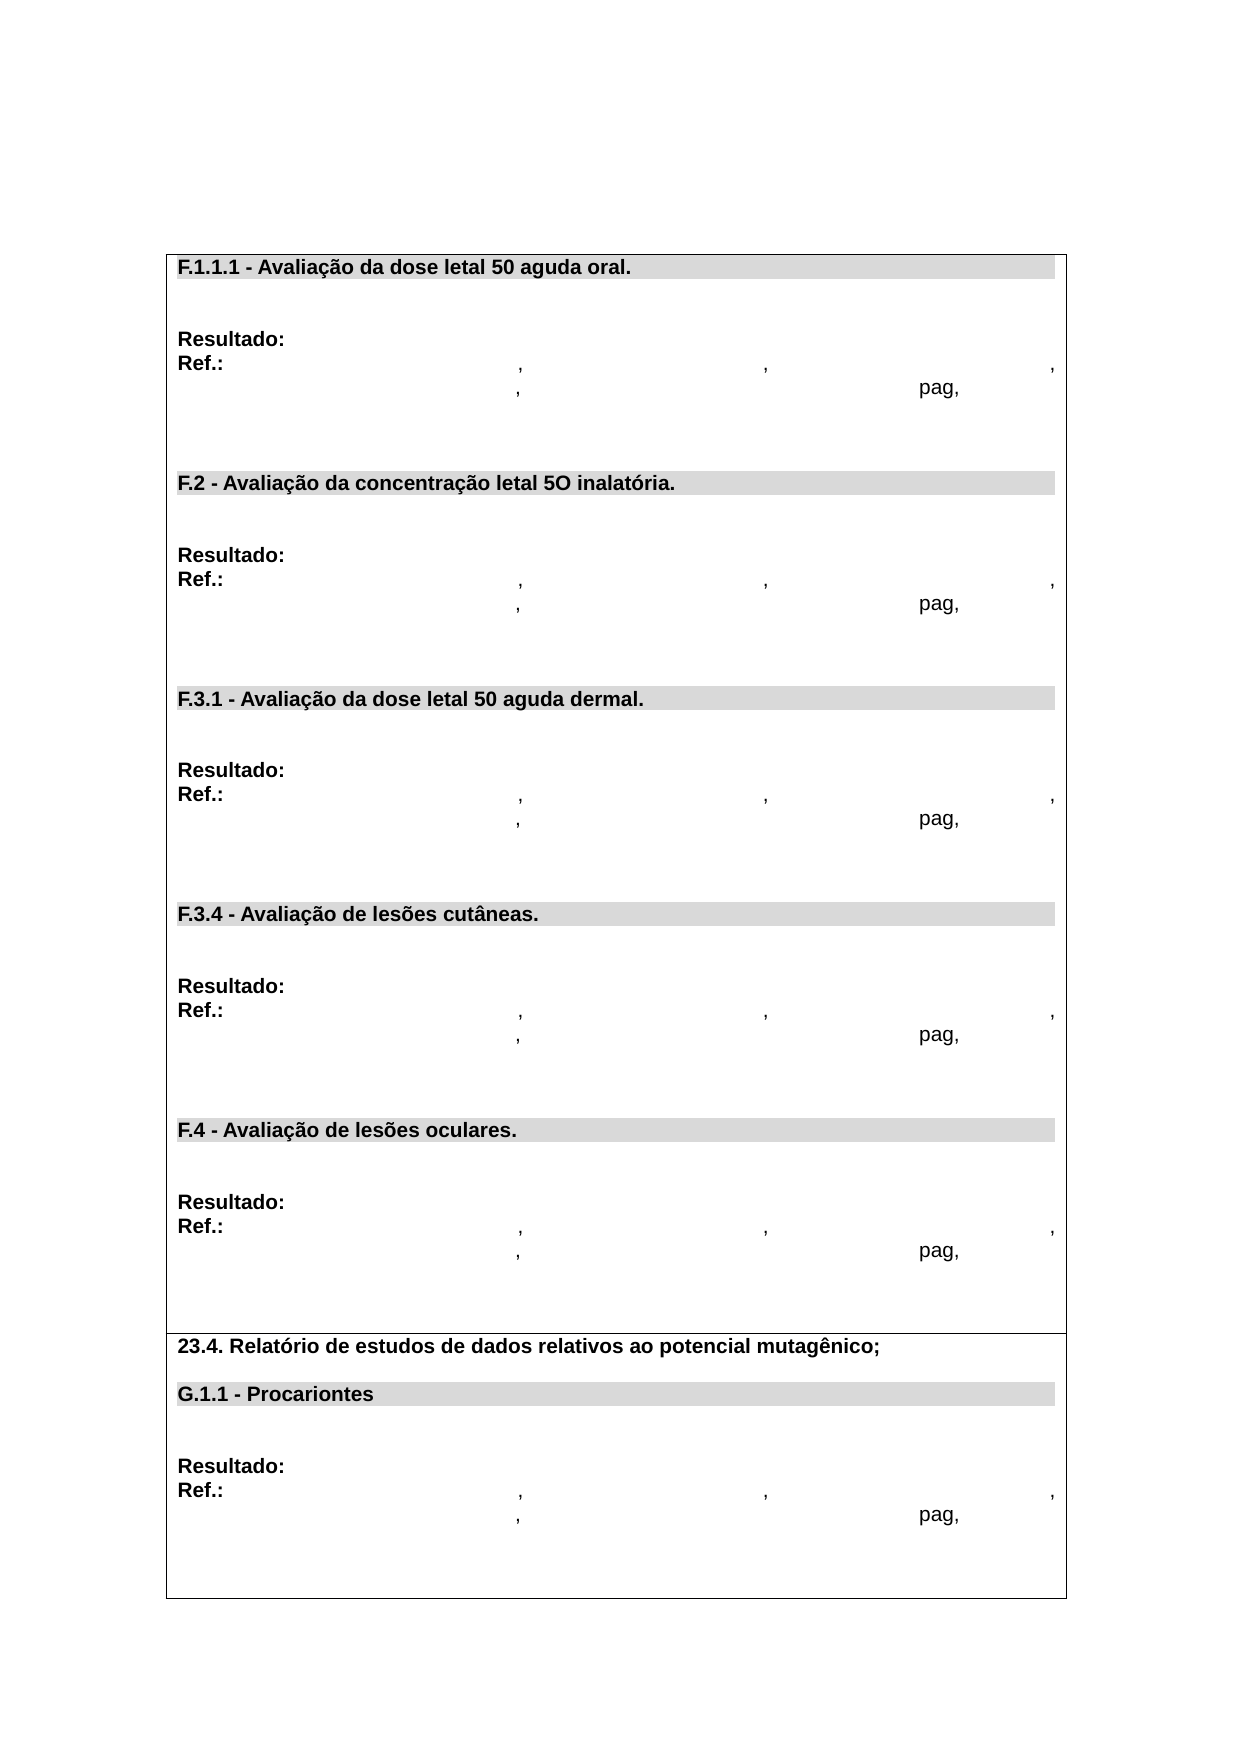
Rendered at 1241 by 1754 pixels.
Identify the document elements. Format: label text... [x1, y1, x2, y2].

table_cell 23.4. Relatório de estudos de dados relativos ao potencial mutagênico; G.1.1 - Procariontes <for each="study in studies(o, 'Potencial genotóxico para procariontes')"> Resultado: <insert_html(study.result_pt)> Ref.: <study.reference>, <study.name>,<study.laboratory_id.name>, <study.director_author_id.name>, <study.number_of_pages> pag, <if test="study.end_date"><formatLang(study.end_date,date=True)></if> </for> G.1.2 - Eucariontes. <for each="study in studies(o, 'Potencial genotóxico para eucariontes')"> Resultado: <insert_html(study.result_pt)> Ref.: <study.reference>, <study.name>,<study.laboratory_id.name>, <study.director_author_id.name>, <study.number_of_pages> pag, <if test="study.end_date"><formatLang(study.end_date,date=True)></if> </for> [167, 1334, 1066, 1598]
table_cell 23.3. Relatório de estudos de dados relativos à toxicidade para animais superiores; F.1.1.1 - Avaliação da dose letal 50 aguda oral. <for each="study in studies(o, 'Toxicidade oral aguda para ratos')"> Resultado: <insert_html(study.result_pt)> Ref.: <study.reference>, <study.name>,<study.laboratory_id.name>, <study.director_author_id.name>, <study.number_of_pages> pag, <if test="study.end_date"><formatLang(study.end_date,date=True)></if> </for> F.2 - Avaliação da concentração letal 5O inalatória. <for each="study in studies(o, 'Toxicidade inalatória aguda para ratos')"> Resultado: <insert_html(study.result_pt)> Ref.: <study.reference>, <study.name>,<study.laboratory_id.name>, <study.director_author_id.name>, <study.number_of_pages> pag, <if test="study.end_date"><formatLang(study.end_date,date=True)></if> </for> F.3.1 - Avaliação da dose letal 50 aguda dermal. <for each="study in studies(o, 'Toxicidade cutânea aguda para ratos')"> Resultado: <insert_html(study.result_pt)> Ref.: <study.reference>, <study.name>,<study.laboratory_id.name>, <study.director_author_id.name>, <study.number_of_pages> pag, <if test="study.end_date"><formatLang(study.end_date,date=True)></if> </for> F.3.4 - Avaliação de lesões cutâneas. <for each="study in studies(o, 'Irritação cutânea primária')"> Resultado: <insert_html(study.result_pt)> Ref.: <study.reference>, <study.name>,<study.laboratory_id.name>, <study.director_author_id.name>, <study.number_of_pages> pag, <if test="study.end_date"><formatLang(study.end_date,date=True)></if> </for> F.4 - Avaliação de lesões oculares. <for each="study in studies(o, 'Irritação ocular curto prazo (coelhos)')"> Resultado: <insert_html(study.result_pt)> Ref.: <study.reference>, <study.name>,<study.laboratory_id.name>, <study.director_author_id.name>, <study.number_of_pages> pag, <if test="study.end_date"><formatLang(study.end_date,date=True)></if> </for> [167, 255, 1066, 1333]
